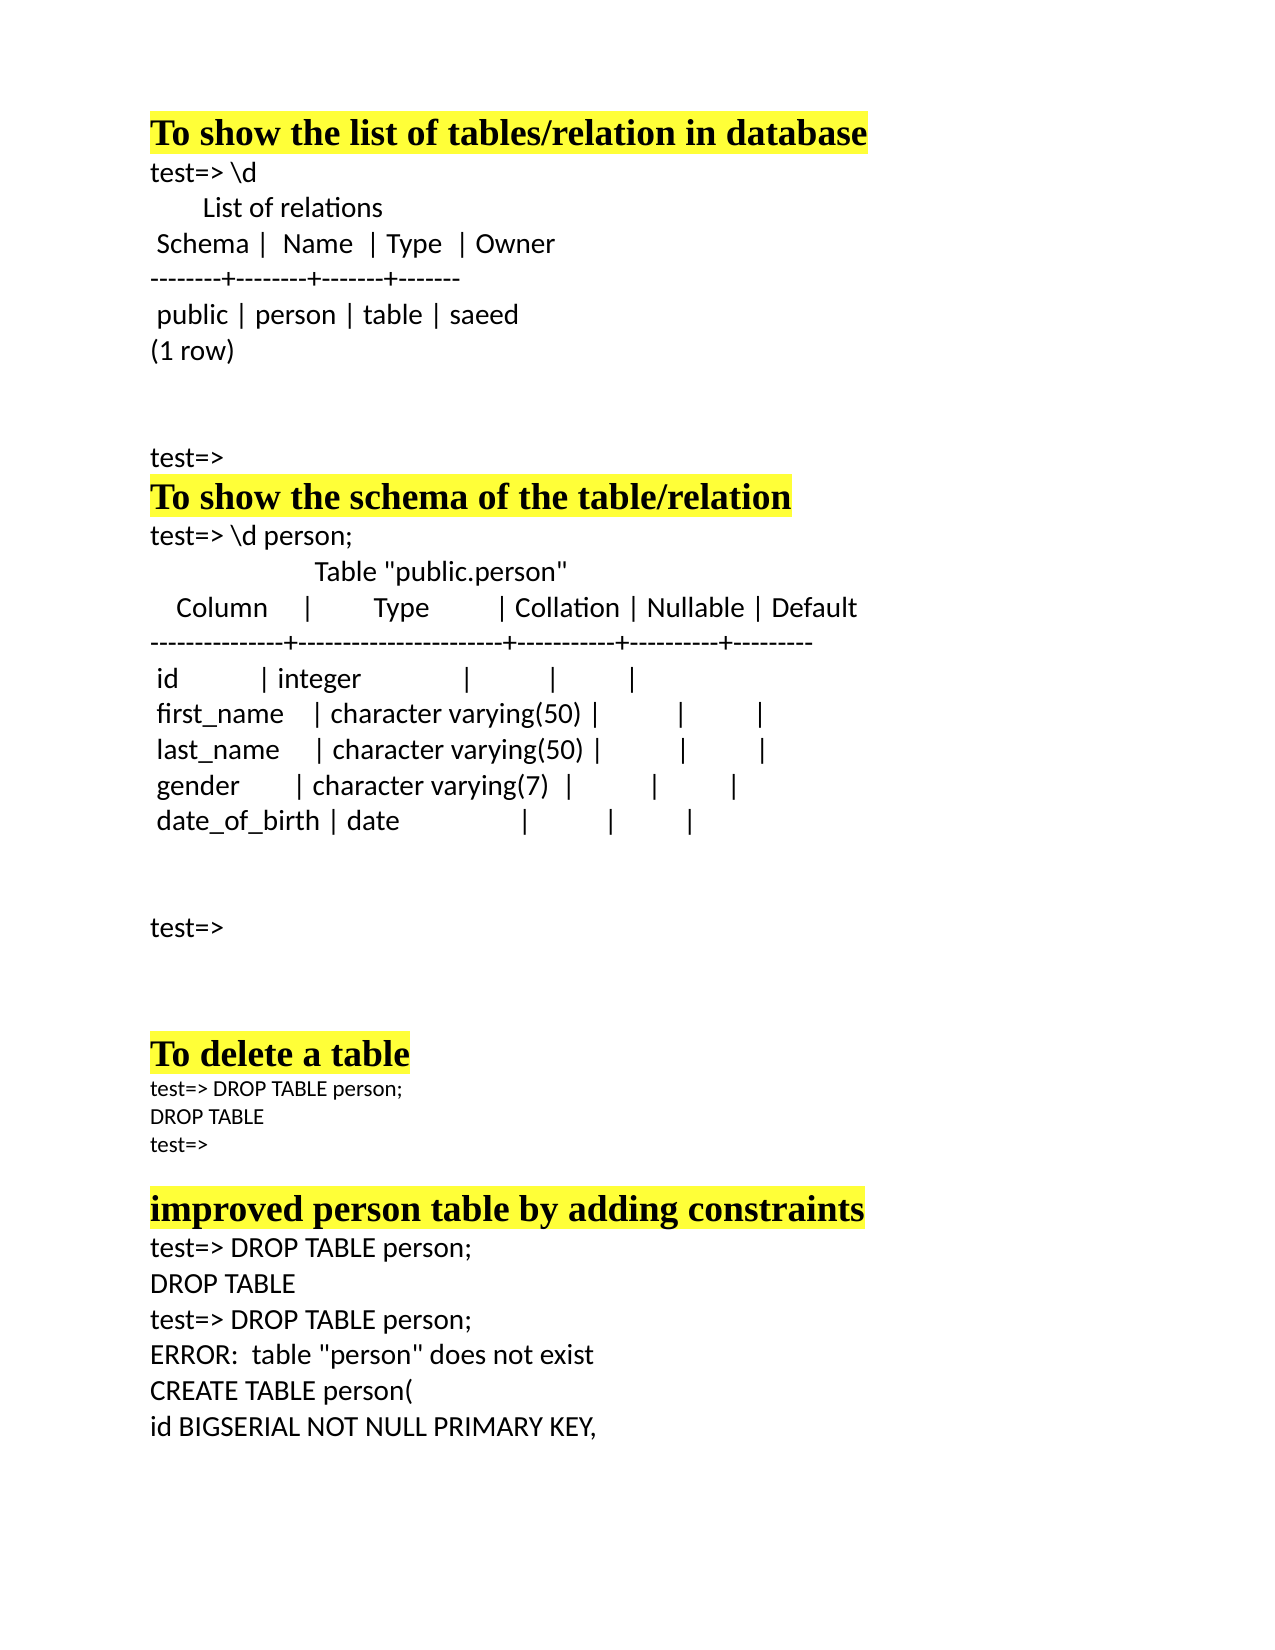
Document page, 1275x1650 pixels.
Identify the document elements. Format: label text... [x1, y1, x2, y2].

text test=> DROP TABLE person; [150, 1074, 1125, 1102]
text ---------------+-----------------------+-----------+----------+--------- [150, 624, 1125, 660]
text id BIGSERIAL NOT NULL PRIMARY KEY, [150, 1408, 1125, 1443]
text public | person | table | saeed [150, 296, 1125, 332]
text test=> [150, 439, 1125, 474]
text test=> [150, 1130, 1125, 1158]
text test=> DROP TABLE person; [150, 1301, 1125, 1336]
text CREATE TABLE person( [150, 1372, 1125, 1408]
text ERROR: table "person" does not exist [150, 1336, 1125, 1372]
text (1 row) [150, 332, 1125, 367]
text List of relations [150, 189, 1125, 225]
text improved person table by adding constraints [150, 1186, 1125, 1229]
text Column | Type | Collation | Nullable | Default [150, 589, 1125, 624]
text Table "public.person" [150, 553, 1125, 589]
text test=> [150, 909, 1125, 945]
text DROP TABLE [150, 1265, 1125, 1301]
text test=> \d person; [150, 517, 1125, 553]
text test=> \d [150, 154, 1125, 189]
text To show the list of tables/relation in database [150, 111, 1125, 154]
text --------+--------+-------+------- [150, 261, 1125, 296]
text To show the schema of the table/relation [150, 474, 1125, 517]
text test=> DROP TABLE person; [150, 1229, 1125, 1265]
text first_name | character varying(50) | | | [150, 696, 1125, 731]
text gender | character varying(7) | | | [150, 767, 1125, 802]
text last_name | character varying(50) | | | [150, 731, 1125, 767]
text date_of_birth | date | | | [150, 802, 1125, 838]
text id | integer | | | [150, 660, 1125, 696]
text Schema | Name | Type | Owner [150, 225, 1125, 261]
text To delete a table [150, 1031, 1125, 1074]
text DROP TABLE [150, 1102, 1125, 1130]
